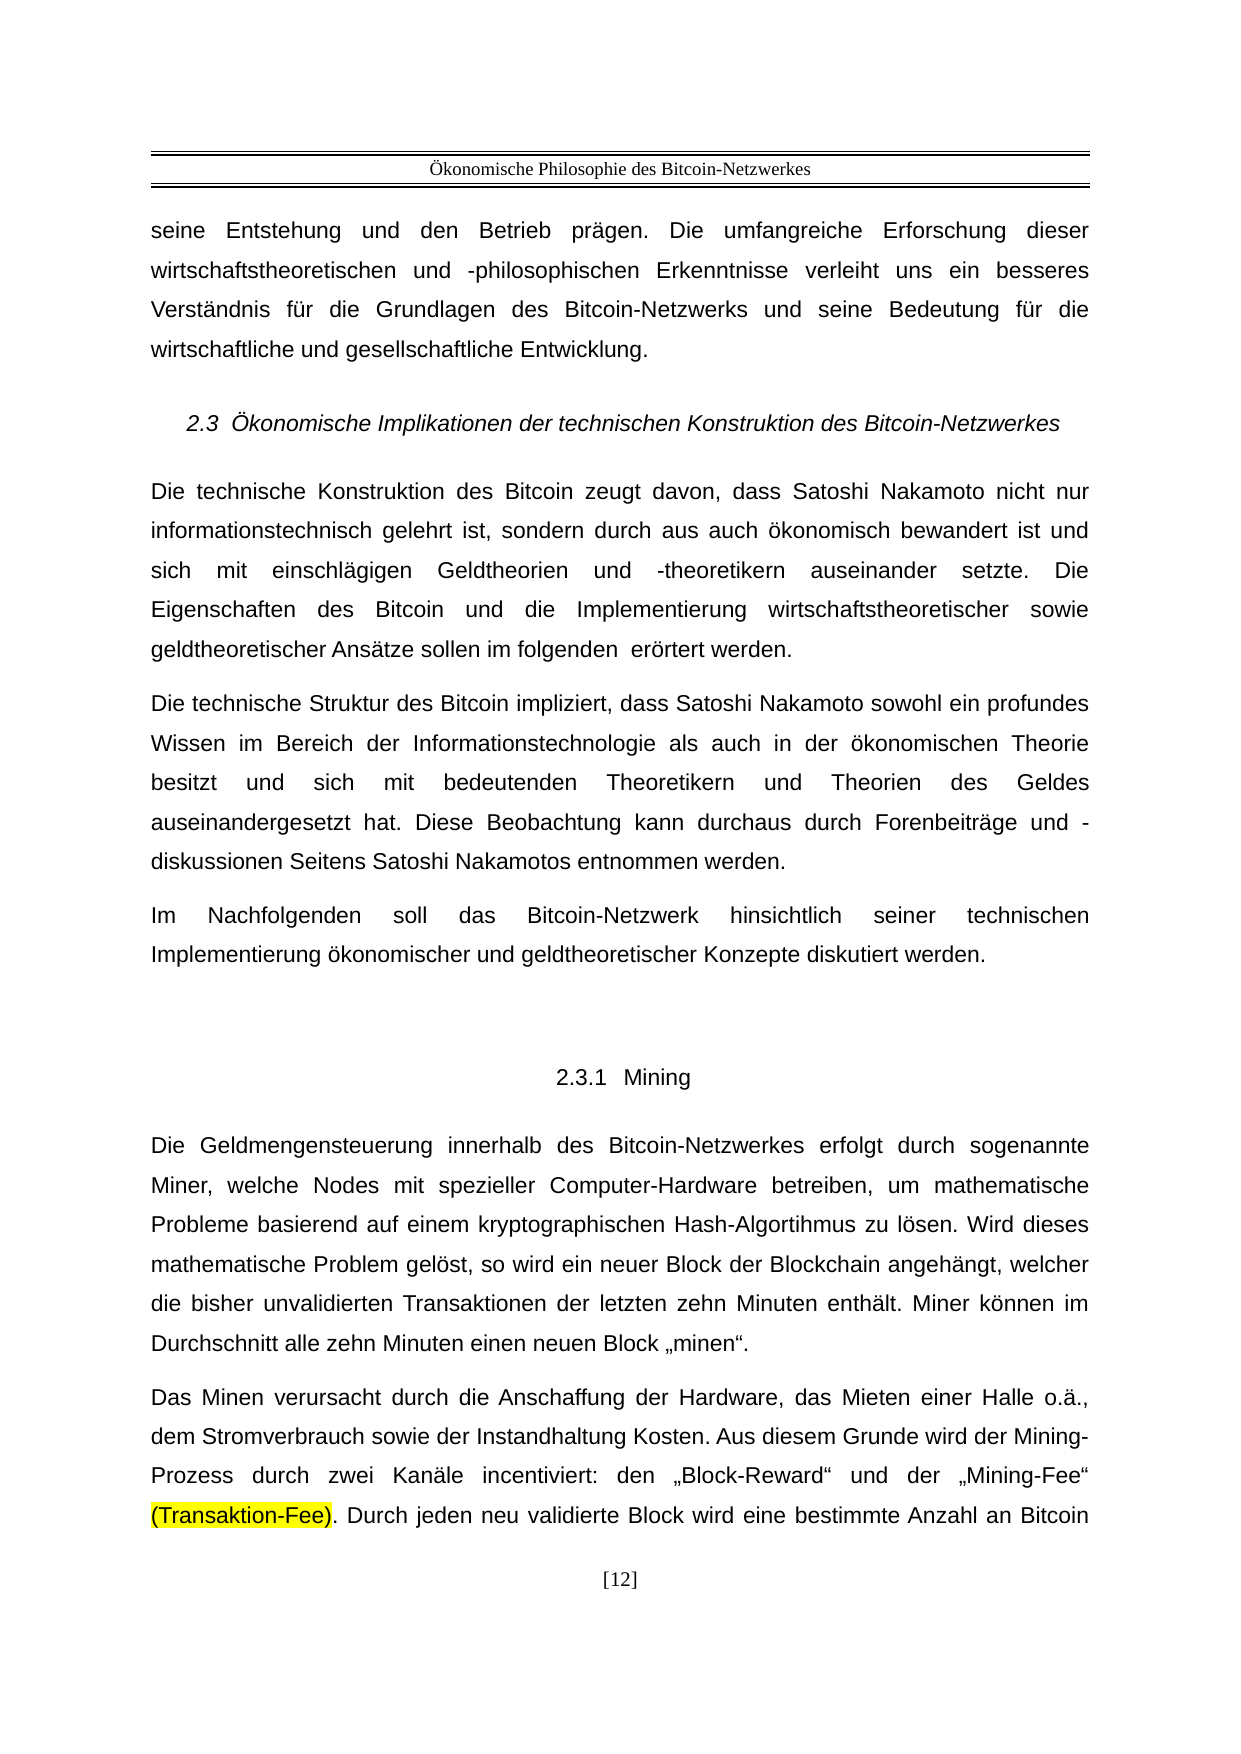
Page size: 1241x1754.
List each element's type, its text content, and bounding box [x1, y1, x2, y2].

text seine Entstehung und den Betrieb prägen. Die umfangreiche Erforschung dieser wirtschaftstheoretischen und -philosophischen Erkenntnisse verleiht uns ein besseres Verständnis für die Grundlagen des Bitcoin-Netzwerks und seine Bedeutung für die wirtschaftliche und gesellschaftliche Entwicklung. [151, 217, 1090, 362]
subtitle Mining [151, 1064, 1090, 1091]
text Die technische Konstruktion des Bitcoin zeugt davon, dass Satoshi Nakamoto nicht nur informationstechnisch gelehrt ist, sondern durch aus auch ökonomisch bewandert ist und sich mit einschlägigen Geldtheorien und -theoretikern auseinander setzte. Die Eigenschaften des Bitcoin und die Implementierung wirtschaftstheoretischer sowie geldtheoretischer Ansätze sollen im folgenden erörtert werden. [151, 478, 1090, 662]
text Die technische Struktur des Bitcoin impliziert, dass Satoshi Nakamoto sowohl ein profundes Wissen im Bereich der Informationstechnologie als auch in der ökonomischen Theorie besitzt und sich mit bedeutenden Theoretikern und Theorien des Geldes auseinandergesetzt hat. Diese Beobachtung kann durchaus durch Forenbeiträge und -diskussionen Seitens Satoshi Nakamotos entnommen werden. [151, 690, 1090, 874]
text Die Geldmengensteuerung innerhalb des Bitcoin-Netzwerkes erfolgt durch sogenannte Miner, welche Nodes mit spezieller Computer-Hardware betreiben, um mathematische Probleme basierend auf einem kryptographischen Hash-Algortihmus zu lösen. Wird dieses mathematische Problem gelöst, so wird ein neuer Block der Blockchain angehängt, welcher die bisher unvalidierten Transaktionen der letzten zehn Minuten enthält. Miner können im Durchschnitt alle zehn Minuten einen neuen Block „minen“. [151, 1132, 1090, 1356]
subtitle Ökonomische Implikationen der technischen Konstruktion des Bitcoin-Netzwerkes [151, 410, 1090, 437]
text Im Nachfolgenden soll das Bitcoin-Netzwerk hinsichtlich seiner technischen Implementierung ökonomischer und geldtheoretischer Konzepte diskutiert werden. [151, 902, 1090, 968]
text Das Minen verursacht durch die Anschaffung der Hardware, das Mieten einer Halle o.ä., dem Stromverbrauch sowie der Instandhaltung Kosten. Aus diesem Grunde wird der Mining-Prozess durch zwei Kanäle incentiviert: den „Block-Reward“ und der „Mining-Fee“ (Transaktion-Fee). Durch jeden neu validierte Block wird eine bestimmte Anzahl an Bitcoin [151, 1383, 1090, 1528]
